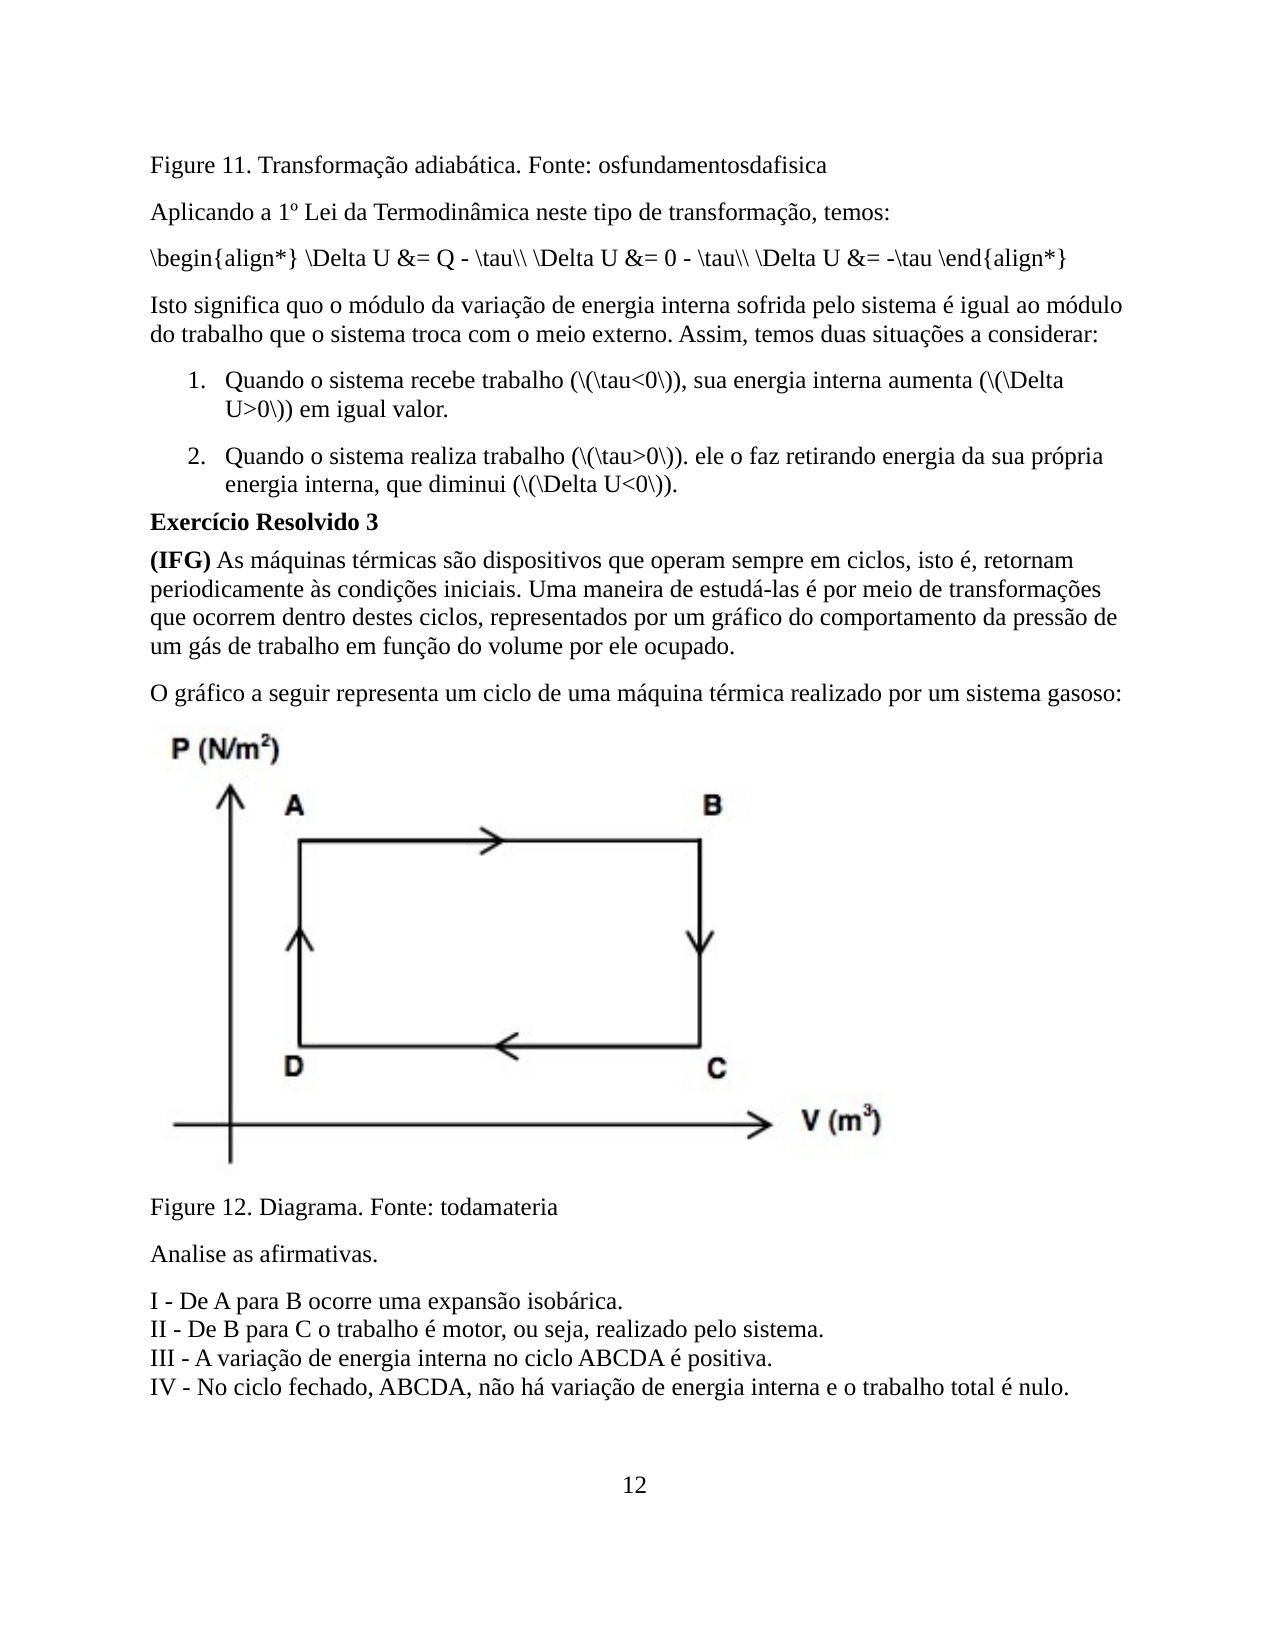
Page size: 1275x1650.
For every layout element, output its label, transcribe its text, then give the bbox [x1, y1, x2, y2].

text Figure 12. Diagrama. Fonte: todamateria [150, 1192, 1125, 1221]
text O gráfico a seguir representa um ciclo de uma máquina térmica realizado por um sistema gasoso: [150, 678, 1125, 707]
list Quando o sistema realiza trabalho (\(\tau>0\)). ele o faz retirando energia da sua própria energia interna, que diminui (\(\Delta U<0\)). [187, 441, 1125, 498]
text \begin{align*} \Delta U &= Q - \tau\\ \Delta U &= 0 - \tau\\ \Delta U &= -\tau \end{align*} [150, 243, 1125, 272]
text Aplicando a 1º Lei da Termodinâmica neste tipo de transformação, temos: [150, 197, 1125, 225]
text Isto significa quo o módulo da variação de energia interna sofrida pelo sistema é igual ao módulo do trabalho que o sistema troca com o meio externo. Assim, temos duas situações a considerar: [150, 290, 1125, 347]
text I - De A para B ocorre uma expansão isobárica. II - De B para C o trabalho é motor, ou seja, realizado pelo sistema. III - A variação de energia interna no ciclo ABCDA é positiva. IV - No ciclo fechado, ABCDA, não há variação de energia interna e o trabalho total é nulo. [150, 1286, 1125, 1401]
text (IFG) As máquinas térmicas são dispositivos que operam sempre em ciclos, isto é, retornam periodicamente às condições iniciais. Uma maneira de estudá-las é por meio de transformações que ocorrem dentro destes ciclos, representados por um gráfico do comportamento da pressão de um gás de trabalho em função do volume por ele ocupado. [150, 545, 1125, 660]
list Quando o sistema recebe trabalho (\(\tau<0\)), sua energia interna aumenta (\(\Delta U>0\)) em igual valor. [187, 365, 1125, 423]
text Analise as afirmativas. [150, 1239, 1125, 1268]
text Figure 11. Transformação adiabática. Fonte: osfundamentosdafisica [150, 150, 1125, 179]
text Exercício Resolvido 3 [150, 507, 1125, 536]
picture [150, 724, 894, 1175]
